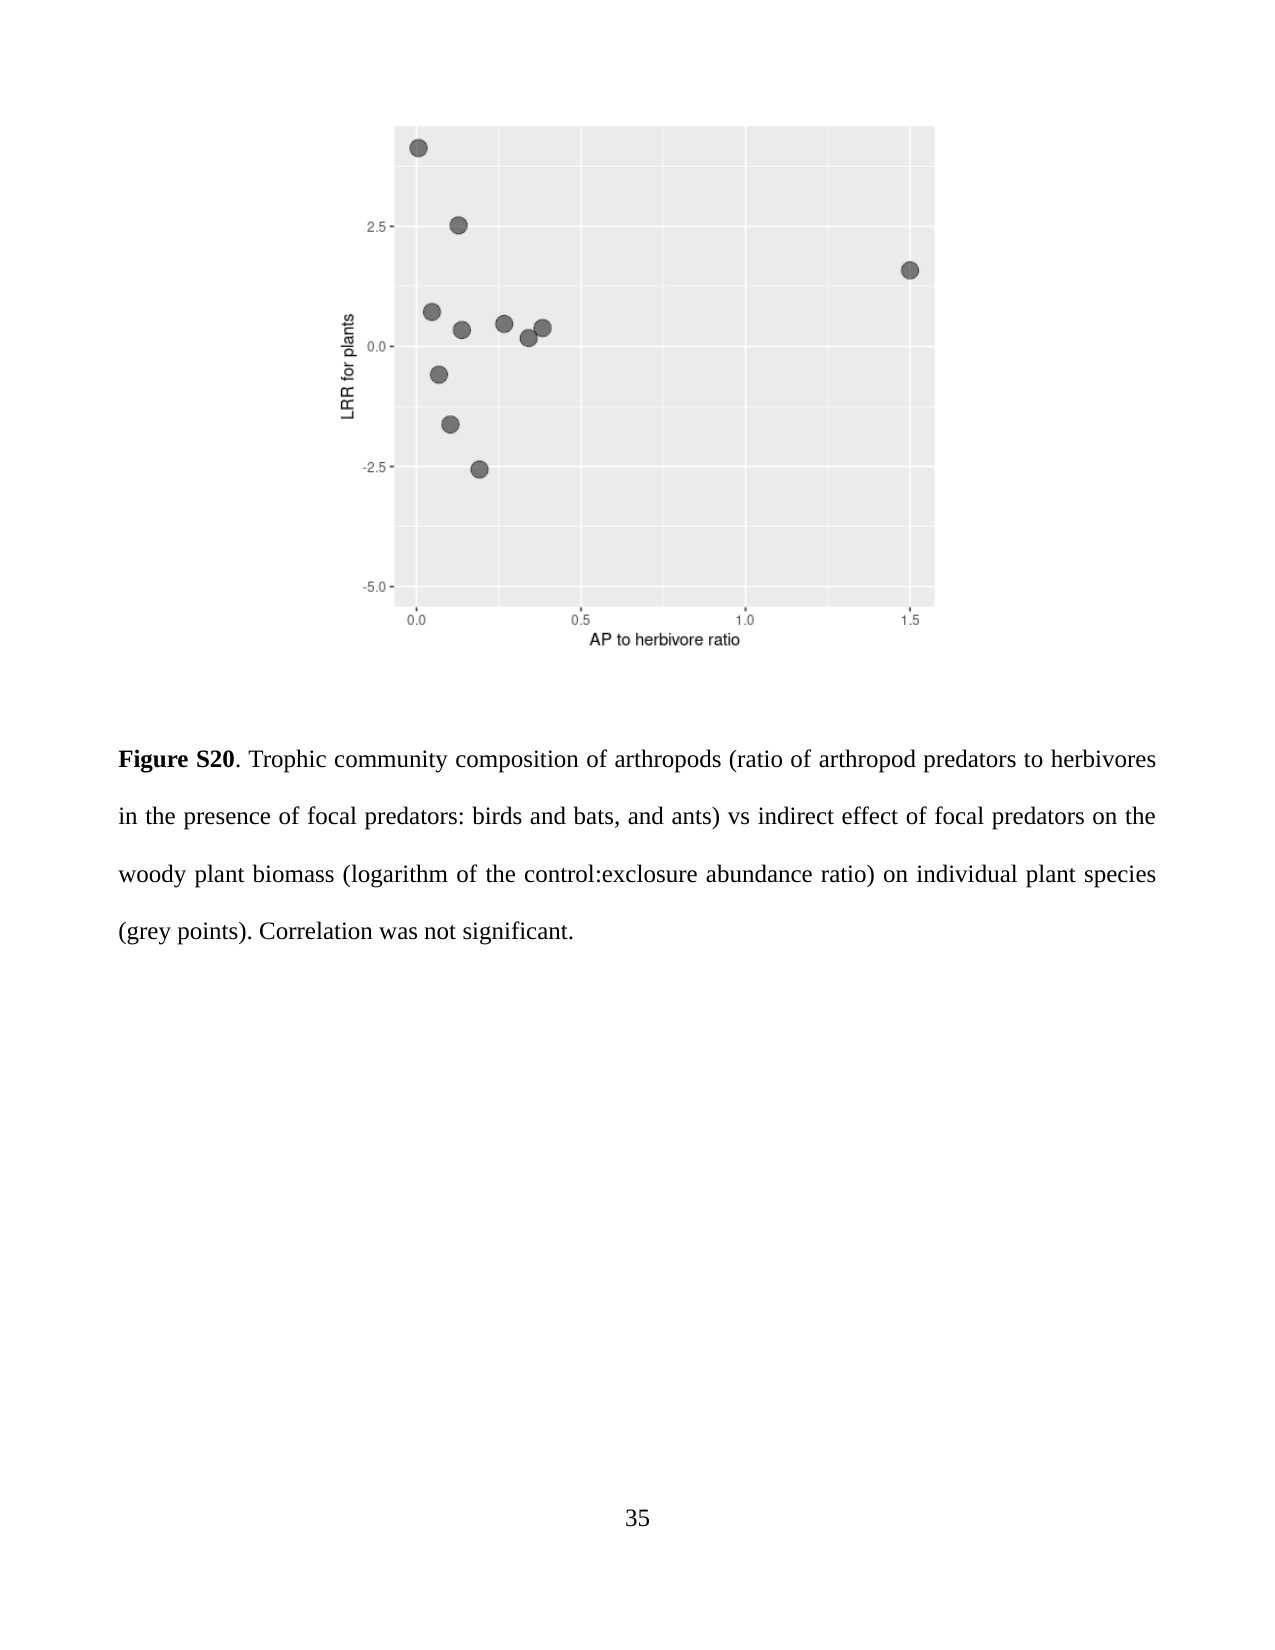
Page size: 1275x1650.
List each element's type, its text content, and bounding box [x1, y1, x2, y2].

picture [333, 118, 943, 658]
text Figure S20. Trophic community composition of arthropods (ratio of arthropod predators to herbivores in the presence of focal predators: birds and bats, and ants) vs indirect effect of focal predators on the woody plant biomass (logarithm of the control:exclosure abundance ratio) on individual plant species (grey points). Correlation was not significant. [118, 744, 1157, 945]
